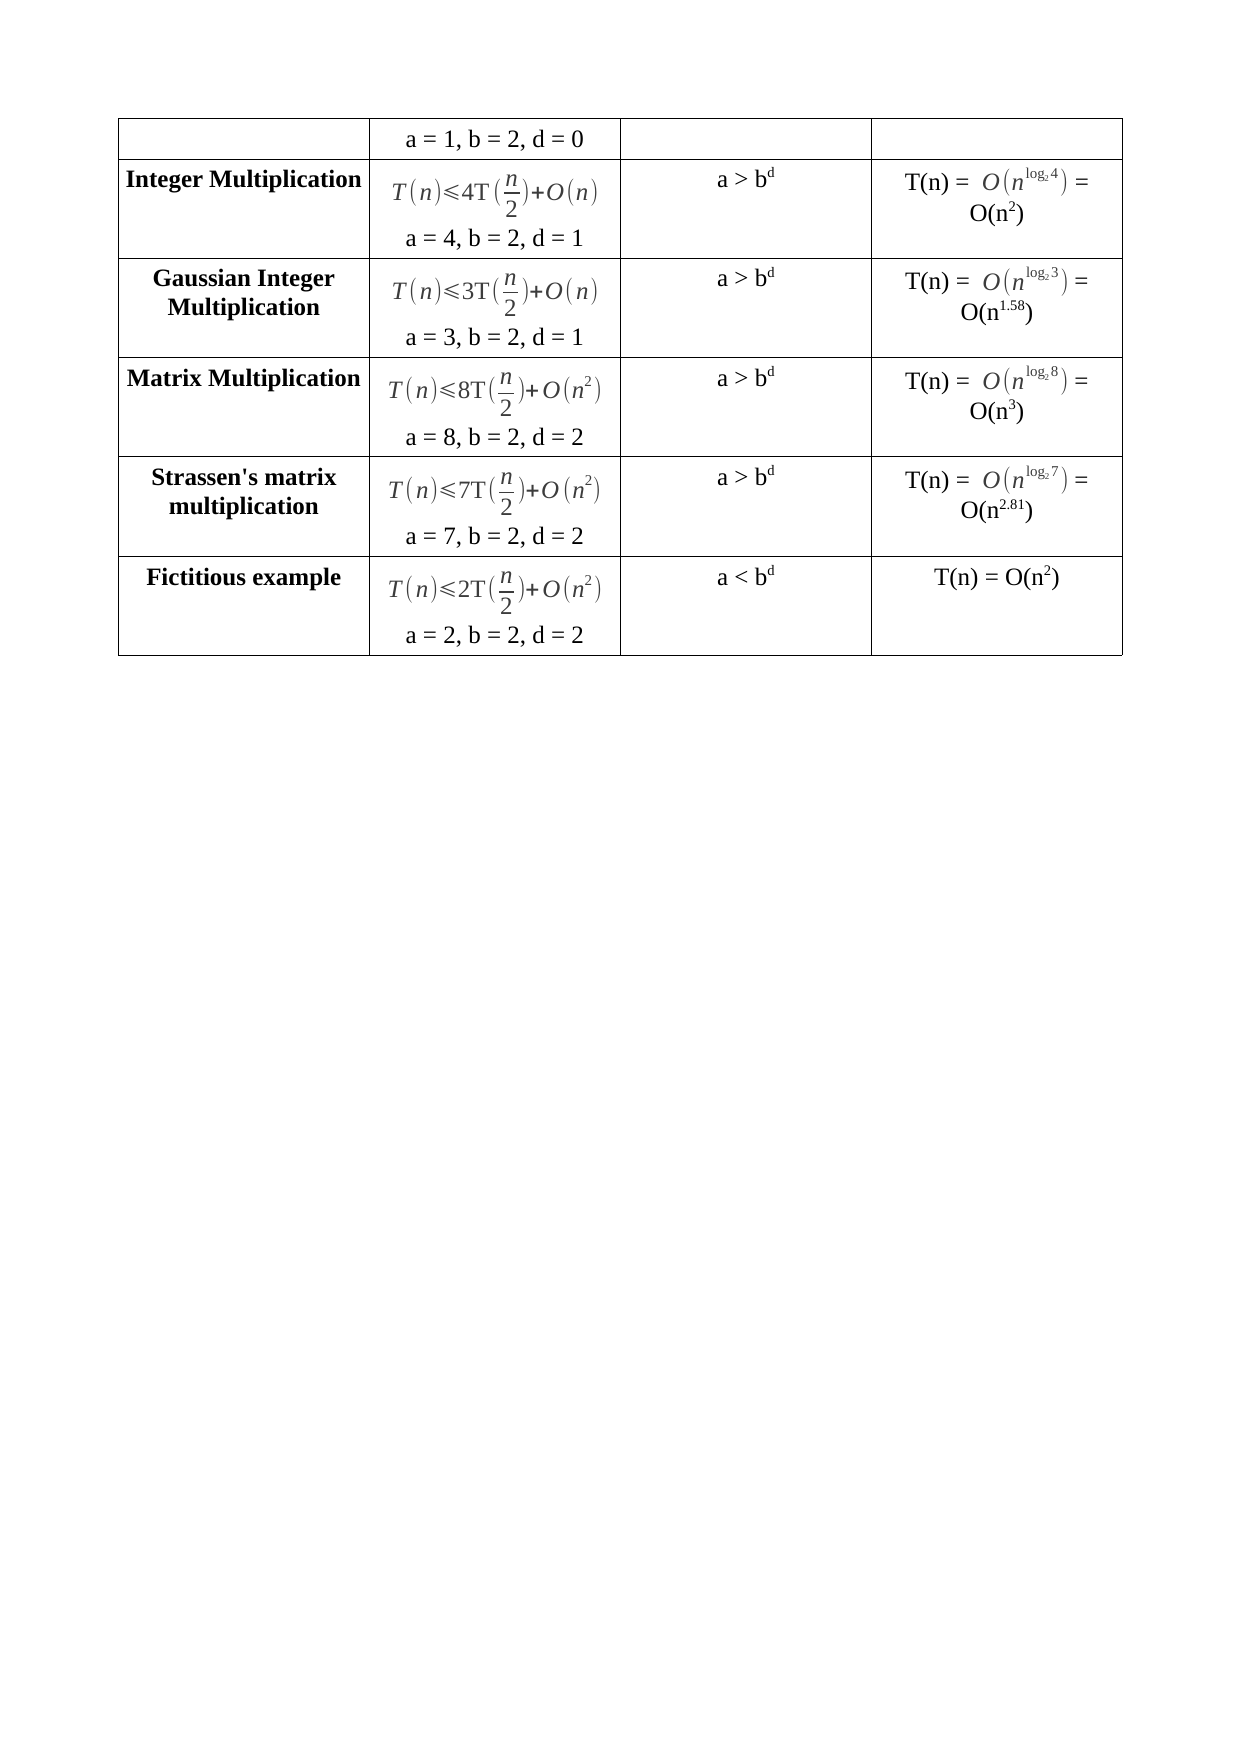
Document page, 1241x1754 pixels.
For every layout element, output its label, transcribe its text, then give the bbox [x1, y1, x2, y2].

table_cell T(n) = = O(n2.81) [872, 457, 1122, 556]
table_cell Fictitious example [119, 557, 369, 655]
table_cell Strassen's matrix multiplication [119, 457, 369, 556]
table_cell a = 7, b = 2, d = 2 [370, 457, 620, 556]
table_cell a = 1, b = 2, d = 0 [370, 119, 620, 158]
table_cell T(n) = O(n2) [872, 557, 1122, 655]
table_cell [119, 119, 369, 158]
table_cell a = 2, b = 2, d = 2 [370, 557, 620, 655]
table_cell [621, 119, 871, 158]
table_cell T(n) = = O(n1.58) [872, 259, 1122, 357]
table_cell a = 8, b = 2, d = 2 [370, 358, 620, 456]
table_cell Integer Multiplication [119, 160, 369, 258]
table_cell a > bd [621, 160, 871, 258]
table_cell a > bd [621, 358, 871, 456]
table_cell a > bd [621, 259, 871, 357]
table_cell a > bd [621, 457, 871, 556]
table_cell a = 3, b = 2, d = 1 [370, 259, 620, 357]
table_cell T(n) = = O(n3) [872, 358, 1122, 456]
table_cell Matrix Multiplication [119, 358, 369, 456]
table_cell a < bd [621, 557, 871, 655]
table_cell [872, 119, 1122, 158]
table_cell T(n) = = O(n2) [872, 160, 1122, 258]
table_cell Gaussian Integer Multiplication [119, 259, 369, 357]
table_cell a = 4, b = 2, d = 1 [370, 160, 620, 258]
